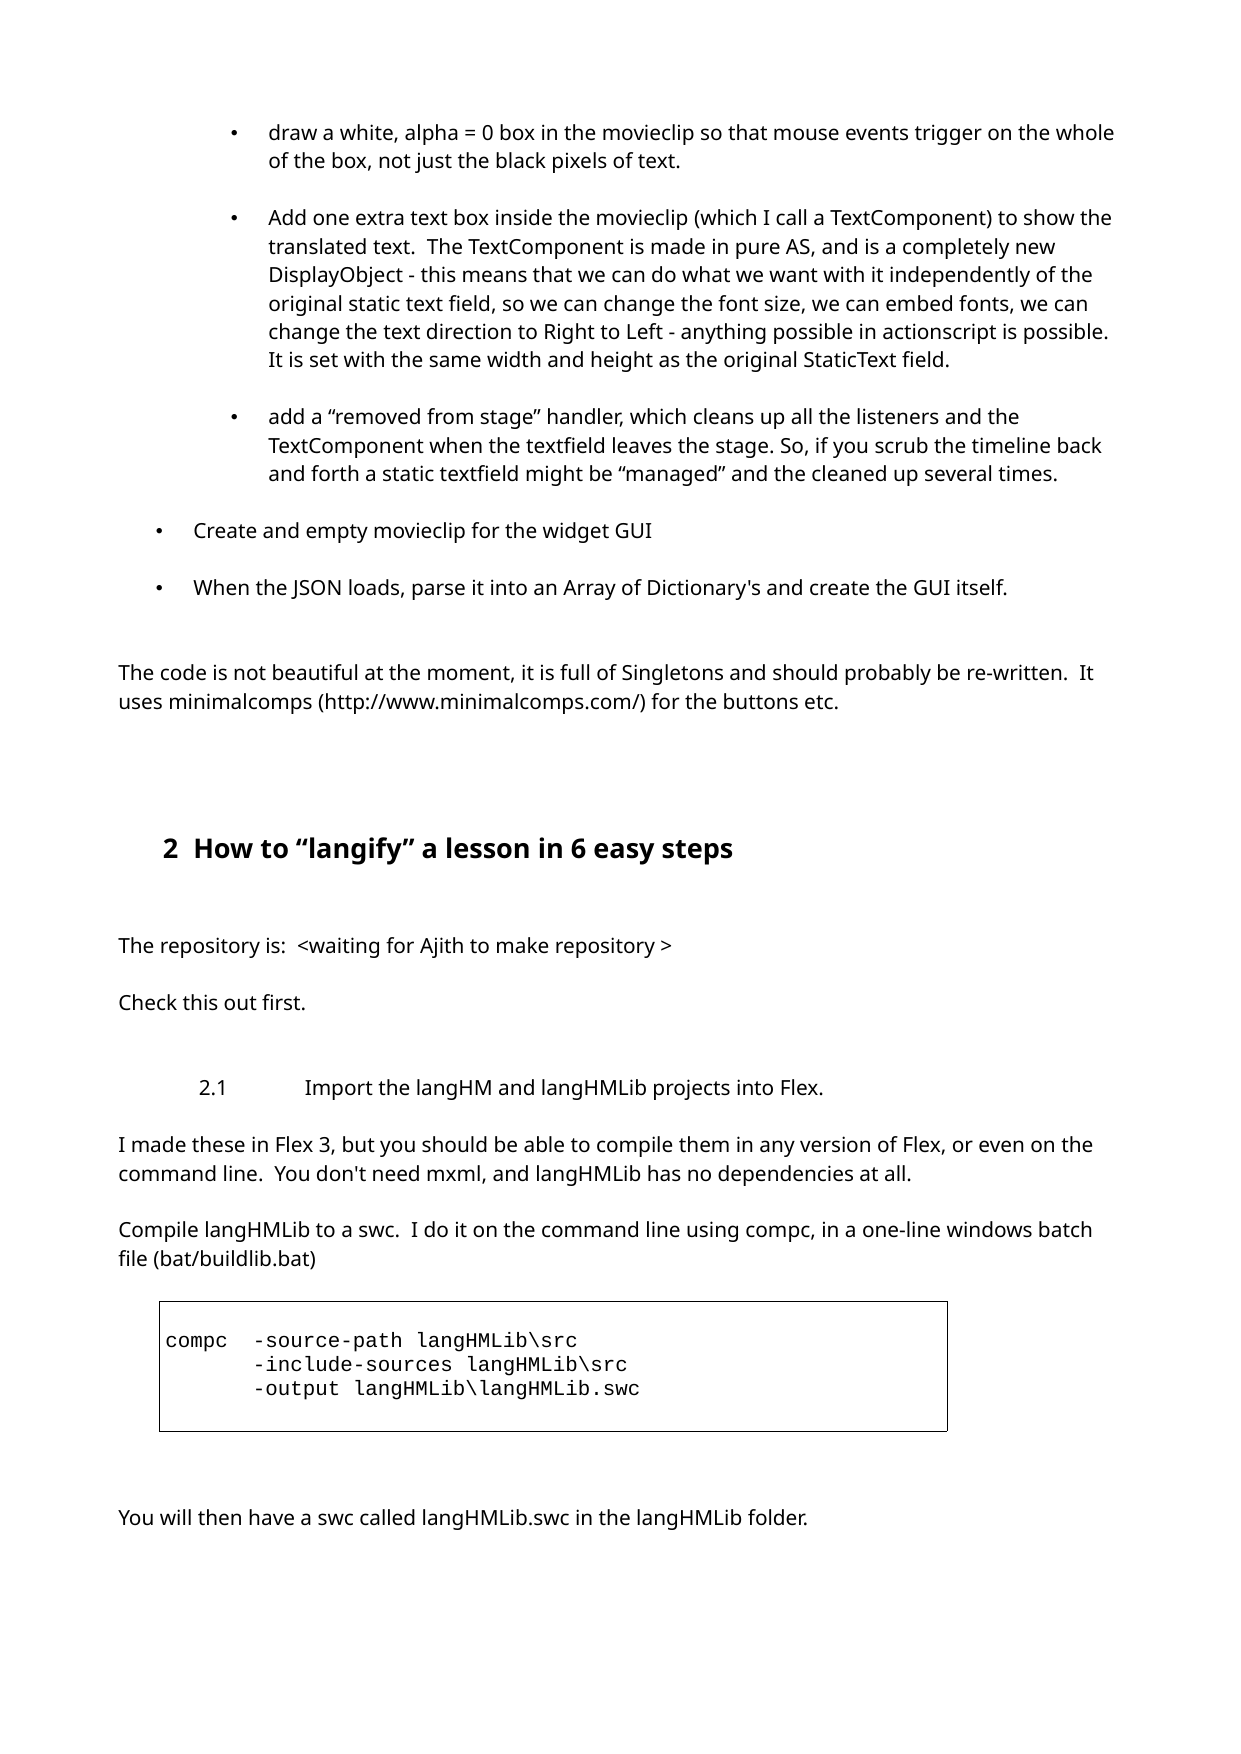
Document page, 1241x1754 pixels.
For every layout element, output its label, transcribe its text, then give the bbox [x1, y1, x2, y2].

text The repository is: <waiting for Ajith to make repository > [118, 931, 1122, 960]
text You will then have a swc called langHMLib.swc in the langHMLib folder. [118, 1503, 1122, 1532]
text I made these in Flex 3, but you should be able to compile them in any version of Flex, or even on the command line. You don't need mxml, and langHMLib has no dependencies at all. [118, 1130, 1122, 1187]
list Create and empty movieclip for the widget GUI [156, 516, 1122, 545]
list add a “removed from stage” handler, which cleans up all the listeners and the TextComponent when the textfield leaves the stage. So, if you scrub the timeline back and forth a static textfield might be “managed” and the cleaned up several times. [231, 402, 1122, 488]
list How to “langify” a lesson in 6 easy steps [156, 829, 1122, 866]
list Import the langHM and langHMLib projects into Flex. [193, 1073, 1122, 1102]
table_header compc -source-path langHMLib\src -include-sources langHMLib\src -output langHMLib\langHMLib.swc [160, 1302, 947, 1431]
list When the JSON loads, parse it into an Array of Dictionary's and create the GUI itself. [156, 573, 1122, 602]
list Add one extra text box inside the movieclip (which I call a TextComponent) to show the translated text. The TextComponent is made in pure AS, and is a completely new DisplayObject - this means that we can do what we want with it independently of the original static text field, so we can change the font size, we can embed fonts, we can change the text direction to Right to Left - anything possible in actionscript is possible. It is set with the same width and height as the original StaticText field. [231, 203, 1122, 374]
text Check this out first. [118, 988, 1122, 1017]
list draw a white, alpha = 0 box in the movieclip so that mouse events trigger on the whole of the box, not just the black pixels of text. [231, 118, 1122, 175]
text Compile langHMLib to a swc. I do it on the command line using compc, in a one-line windows batch file (bat/buildlib.bat) [118, 1216, 1122, 1272]
text The code is not beautiful at the moment, it is full of Singletons and should probably be re-written. It uses minimalcomps (http://www.minimalcomps.com/) for the buttons etc. [118, 658, 1122, 715]
